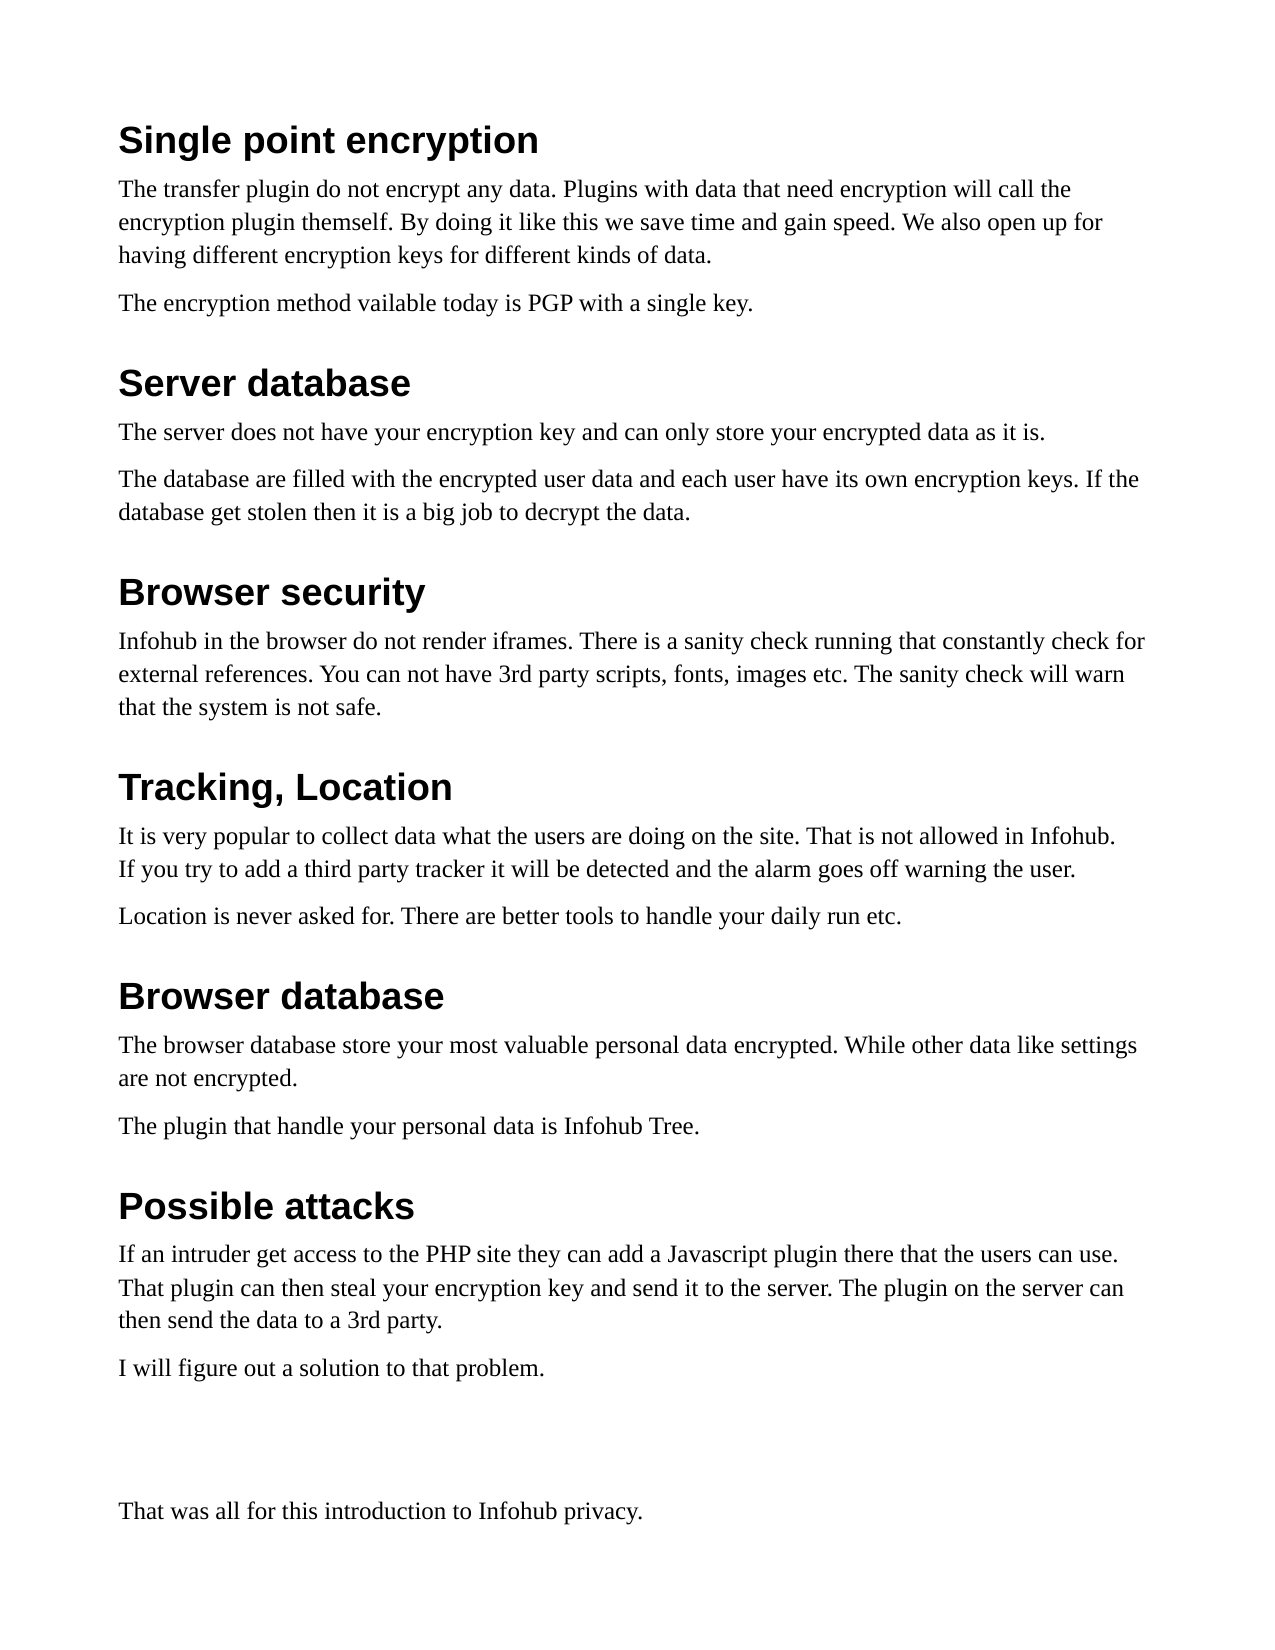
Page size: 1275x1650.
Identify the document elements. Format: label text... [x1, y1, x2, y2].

text The plugin that handle your personal data is Infohub Tree. [118, 1111, 1157, 1139]
subtitle Browser database [118, 974, 1157, 1018]
text Infohub in the browser do not render iframes. There is a sanity check running that constantly check for external references. You can not have 3rd party scripts, fonts, images etc. The sanity check will warn that the system is not safe. [118, 626, 1157, 721]
text The browser database store your most valuable personal data encrypted. While other data like settings are not encrypted. [118, 1030, 1157, 1092]
subtitle Single point encryption [118, 118, 1157, 162]
text The transfer plugin do not encrypt any data. Plugins with data that need encryption will call the encryption plugin themself. By doing it like this we save time and gain speed. We also open up for having different encryption keys for different kinds of data. [118, 174, 1157, 269]
subtitle Tracking, Location [118, 765, 1157, 808]
text The encryption method vailable today is PGP with a single key. [118, 288, 1157, 317]
subtitle Possible attacks [118, 1183, 1157, 1227]
text I will figure out a solution to that problem. [118, 1353, 1157, 1382]
text It is very popular to collect data what the users are doing on the site. That is not allowed in Infohub. If you try to add a third party tracker it will be detected and the alarm goes off warning the user. [118, 821, 1157, 883]
subtitle Server database [118, 361, 1157, 404]
text Location is never asked for. There are better tools to handle your daily run etc. [118, 901, 1157, 930]
subtitle Browser security [118, 570, 1157, 613]
text The database are filled with the encrypted user data and each user have its own encryption keys. If the database get stolen then it is a big job to decrypt the data. [118, 464, 1157, 526]
text That was all for this introduction to Infohub privacy. [118, 1496, 1157, 1525]
text If an intruder get access to the PHP site they can add a Javascript plugin there that the users can use. That plugin can then steal your encryption key and send it to the server. The plugin on the server can then send the data to a 3rd party. [118, 1239, 1157, 1334]
text The server does not have your encryption key and can only store your encrypted data as it is. [118, 417, 1157, 445]
